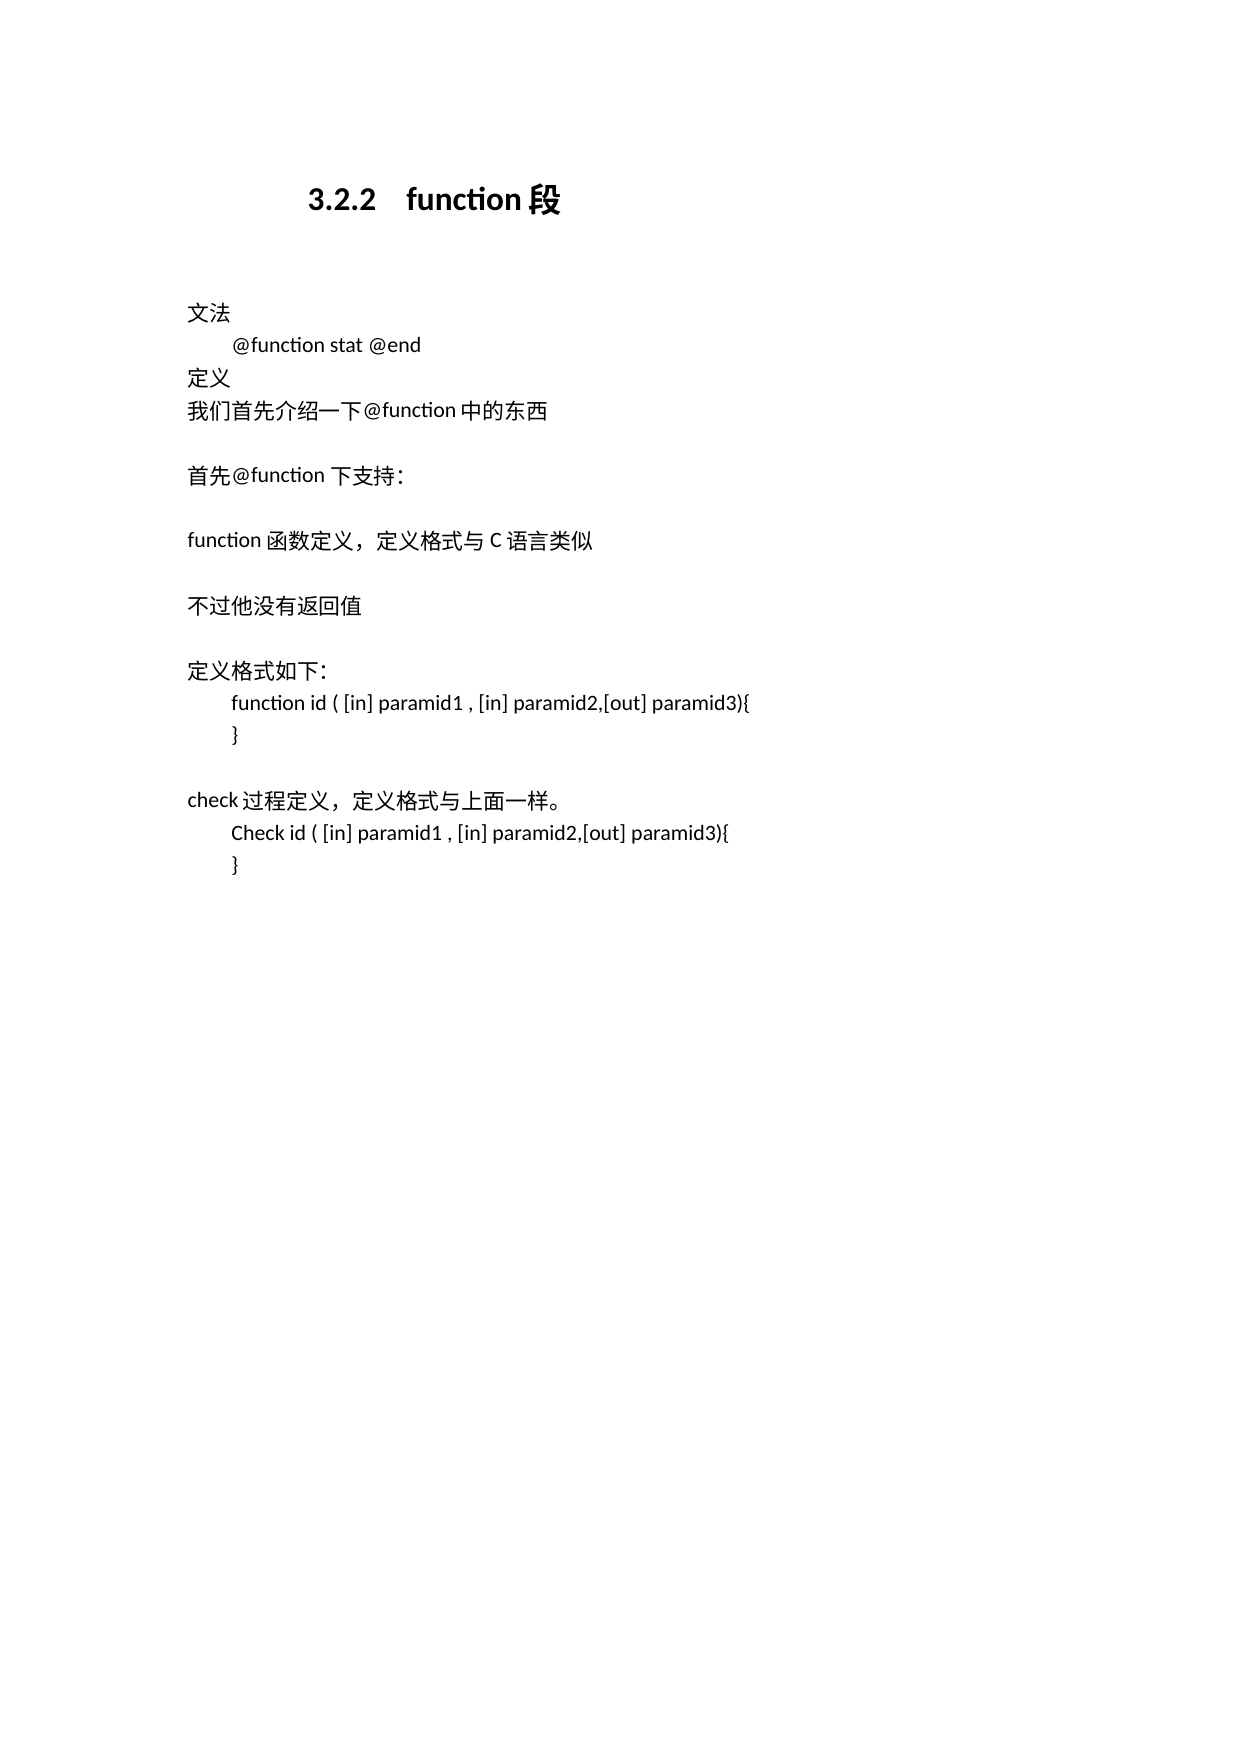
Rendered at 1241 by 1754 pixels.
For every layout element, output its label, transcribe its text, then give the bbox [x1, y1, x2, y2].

text @function stat @end [187, 324, 1053, 357]
subtitle function段 [300, 162, 1053, 227]
text 我们首先介绍一下@function中的东西 [187, 389, 1053, 422]
text Check id ( [in] paramid1 , [in] paramid2,[out] paramid3){ [187, 812, 1053, 844]
text 定义格式如下： [187, 649, 1053, 682]
text 定义 [187, 357, 1053, 389]
text check过程定义，定义格式与上面一样。 [187, 779, 1053, 812]
text 不过他没有返回值 [187, 584, 1053, 617]
text } [187, 844, 1053, 877]
text } [187, 714, 1053, 747]
text function id ( [in] paramid1 , [in] paramid2,[out] paramid3){ [187, 682, 1053, 714]
text 首先@function 下支持： [187, 454, 1053, 487]
text function 函数定义，定义格式与C语言类似 [187, 519, 1053, 552]
text 文法 [187, 292, 1053, 324]
